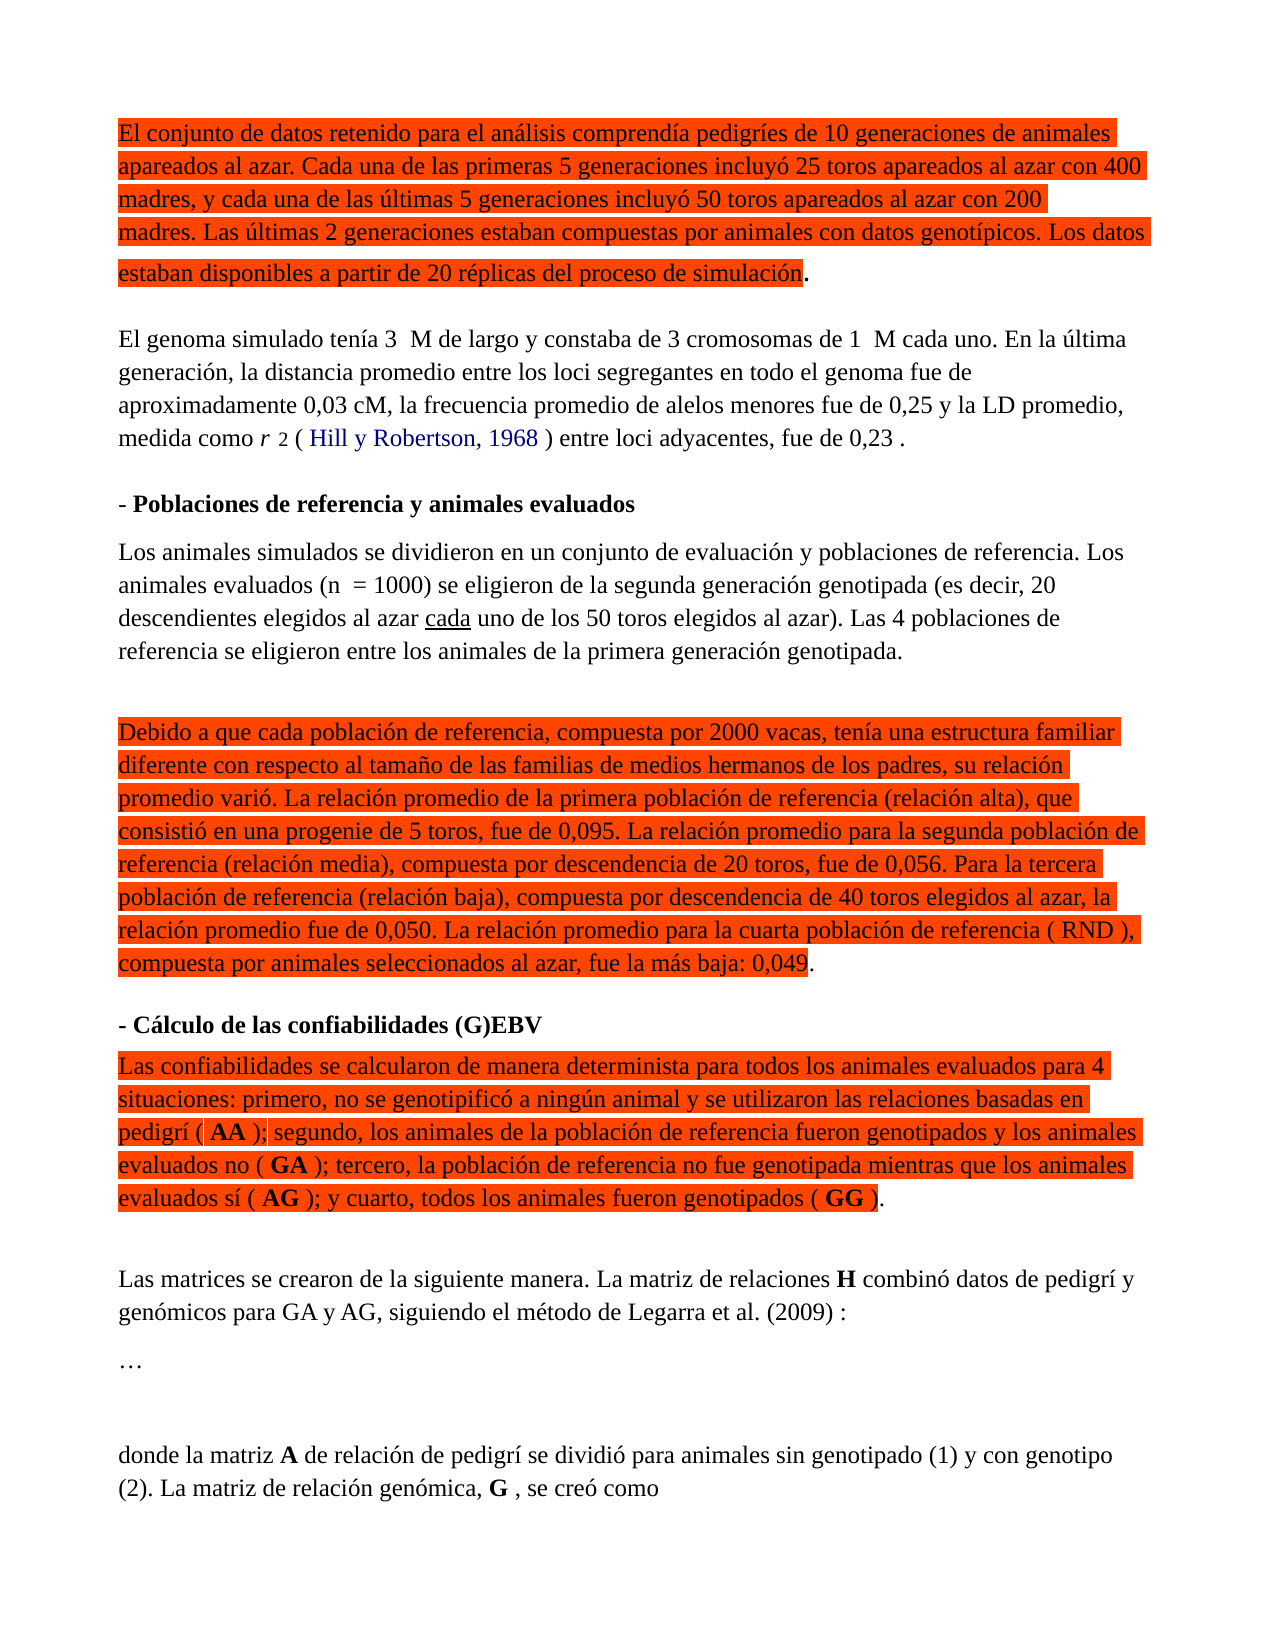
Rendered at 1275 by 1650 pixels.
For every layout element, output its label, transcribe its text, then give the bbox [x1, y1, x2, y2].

text Debido a que cada población de referencia, compuesta por 2000 vacas, tenía una estructura familiar diferente con respecto al tamaño de las familias de medios hermanos de los padres, su relación promedio varió. La relación promedio de la primera población de referencia (relación alta), que consistió en una progenie de 5 toros, fue de 0,095. La relación promedio para la segunda población de referencia (relación media), compuesta por descendencia de 20 toros, fue de 0,056. Para la tercera población de referencia (relación baja), compuesta por descendencia de 40 toros elegidos al azar, la relación promedio fue de 0,050. La relación promedio para la cuarta población de referencia ( RND ), compuesta por animales seleccionados al azar, fue la más baja: 0,049. [118, 717, 1157, 977]
subtitle - Cálculo de las confiabilidades (G)EBV [118, 1010, 1157, 1039]
text - Poblaciones de referencia y animales evaluados [118, 457, 1157, 518]
text Las confiabilidades se calcularon de manera determinista para todos los animales evaluados para 4 situaciones: primero, no se genotipificó a ningún animal y se utilizaron las relaciones basadas en pedigrí ( AA ); segundo, los animales de la población de referencia fueron genotipados y los animales evaluados no ( GA ); tercero, la población de referencia no fue genotipada mientras que los animales evaluados sí ( AG ); y cuarto, todos los animales fueron genotipados ( GG ). [118, 1051, 1157, 1212]
text Los animales simulados se dividieron en un conjunto de evaluación y poblaciones de referencia. Los animales evaluados (n = 1000) se eligieron de la segunda generación genotipada (es decir, 20 descendientes elegidos al azar cada uno de los 50 toros elegidos al azar). Las 4 poblaciones de referencia se eligieron entre los animales de la primera generación genotipada. [118, 537, 1157, 665]
text El conjunto de datos retenido para el análisis comprendía pedigríes de 10 generaciones de animales apareados al azar. Cada una de las primeras 5 generaciones incluyó 25 toros apareados al azar con 400 madres, y cada una de las últimas 5 generaciones incluyó 50 toros apareados al azar con 200 madres. Las últimas 2 generaciones estaban compuestas por animales con datos genotípicos. Los datos estaban disponibles a partir de 20 réplicas del proceso de simulación. [118, 118, 1157, 290]
text El genoma simulado tenía 3 M de largo y constaba de 3 cromosomas de 1 M cada uno. En la última generación, la distancia promedio entre los loci segregantes en todo el genoma fue de aproximadamente 0,03 cM, la frecuencia promedio de alelos menores fue de 0,25 y la LD promedio, medida como r 2 ( Hill y Robertson, 1968 ) entre loci adyacentes, fue de 0,23 . [118, 324, 1157, 452]
text … [118, 1345, 1157, 1373]
text donde la matriz A de relación de pedigrí se dividió para animales sin genotipado (1) y con genotipo (2). La matriz de relación genómica, G , se creó como [118, 1440, 1157, 1502]
text Las matrices se crearon de la siguiente manera. La matriz de relaciones H combinó datos de pedigrí y genómicos para GA y AG, siguiendo el método de Legarra et al. (2009) : [118, 1264, 1157, 1326]
